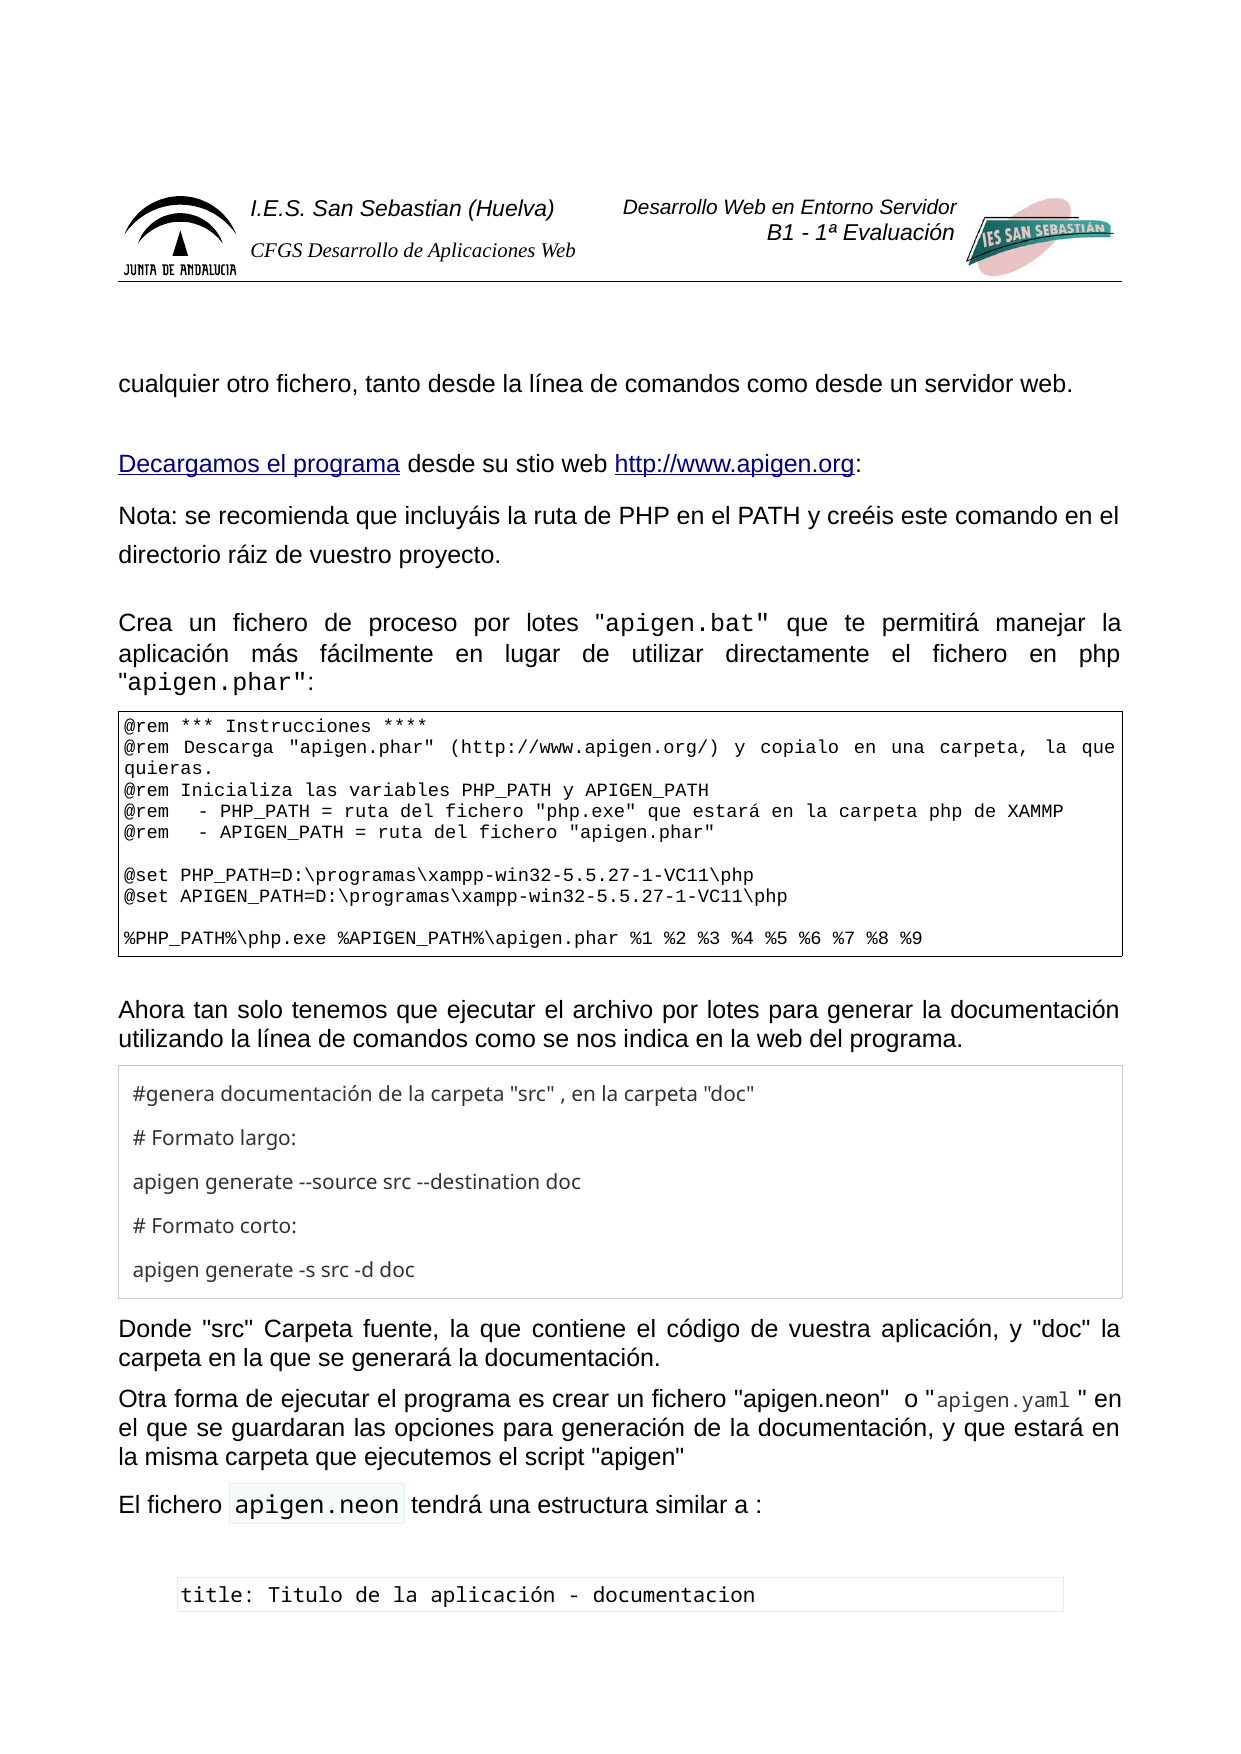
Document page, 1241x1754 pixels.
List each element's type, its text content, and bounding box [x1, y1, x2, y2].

text apigen generate -s src -d doc [119, 1241, 1122, 1298]
text Crea un fichero de proceso por lotes "apigen.bat" que te permitirá manejar la aplicación más fácilmente en lugar de utilizar directamente el fichero en php "apigen.phar": [118, 608, 1122, 698]
table_header @rem *** Instrucciones **** @rem Descarga "apigen.phar" (http://www.apigen.org/) y copialo en una carpeta, la que quieras. @rem Inicializa las variables PHP_PATH y APIGEN_PATH @rem - PHP_PATH = ruta del fichero "php.exe" que estará en la carpeta php de XAMMP @rem - APIGEN_PATH = ruta del fichero "apigen.phar" @set PHP_PATH=D:\programas\xampp-win32-5.5.27-1-VC11\php @set APIGEN_PATH=D:\programas\xampp-win32-5.5.27-1-VC11\php %PHP_PATH%\php.exe %APIGEN_PATH%\apigen.phar %1 %2 %3 %4 %5 %6 %7 %8 %9 [119, 712, 1122, 956]
text apigen generate --source src --destination doc [119, 1153, 1122, 1196]
text tendrá una estructura similar a : [405, 1483, 1122, 1523]
text Decargamos el programa desde su stio web http://www.apigen.org: [118, 449, 1122, 478]
text El fichero [118, 1483, 229, 1523]
text Otra forma de ejecutar el programa es crear un fichero "apigen.neon" o "apigen.yaml " en el que se guardaran las opciones para generación de la documentación, y que estará en la misma carpeta que ejecutemos el script "apigen" [118, 1384, 1122, 1471]
text Donde "src" Carpeta fuente, la que contiene el código de vuestra aplicación, y "doc" la carpeta en la que se generará la documentación. [118, 1314, 1122, 1371]
text #genera documentación de la carpeta "src" , en la carpeta "doc" [119, 1066, 1122, 1108]
text # Formato largo: [119, 1109, 1122, 1152]
text Nota: se recomienda que incluyáis la ruta de PHP en el PATH y creéis este comando en el directorio ráiz de vuestro proyecto. [118, 490, 1122, 568]
text # Formato corto: [119, 1197, 1122, 1240]
text Ahora tan solo tenemos que ejecutar el archivo por lotes para generar la documentación utilizando la línea de comandos como se nos indica en la web del programa. [118, 995, 1122, 1053]
picture [963, 195, 1117, 277]
text cualquier otro fichero, tanto desde la línea de comandos como desde un servidor web. [118, 369, 1122, 398]
text title: Titulo de la aplicación - documentacion [178, 1578, 1063, 1611]
text apigen.neon [230, 1484, 404, 1523]
